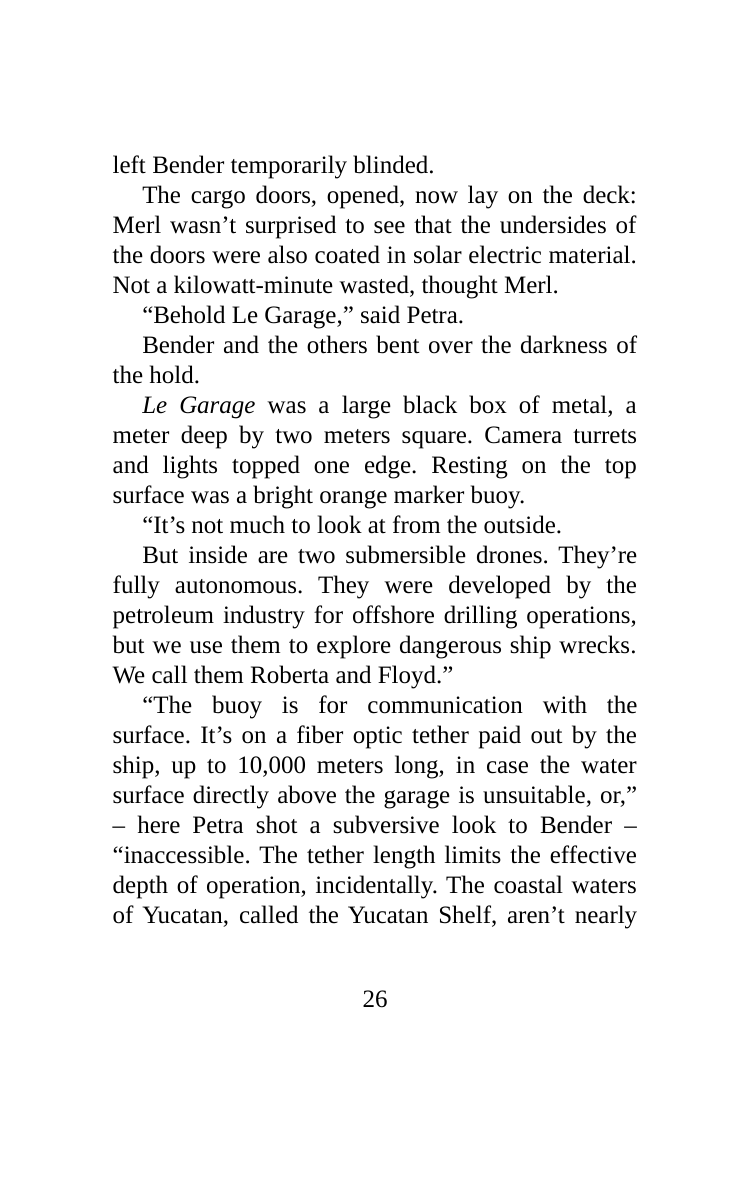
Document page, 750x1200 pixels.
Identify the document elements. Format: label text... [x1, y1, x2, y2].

text “The buoy is for communication with the surface. It’s on a fiber optic tether paid out by the ship, up to 10,000 meters long, in case the water surface directly above the garage is unsuitable, or,” – here Petra shot a subversive look to Bender – “inaccessible. The tether length limits the effective depth of operation, incidentally. The coastal waters of Yucatan, called the Yucatan Shelf, aren’t nearly [112, 690, 637, 930]
text “Behold Le Garage,” said Petra. [112, 300, 637, 330]
text But inside are two submersible drones. They’re fully autonomous. They were developed by the petroleum industry for offshore drilling operations, but we use them to explore dangerous ship wrecks. We call them Roberta and Floyd.” [112, 540, 637, 690]
text The cargo doors, opened, now lay on the deck: Merl wasn’t surprised to see that the undersides of the doors were also coated in solar electric material. Not a kilowatt-minute wasted, thought Merl. [112, 180, 637, 300]
text “It’s not much to look at from the outside. [112, 510, 637, 540]
text left Bender temporarily blinded. [112, 150, 637, 180]
text Le Garage was a large black box of metal, a meter deep by two meters square. Camera turrets and lights topped one edge. Resting on the top surface was a bright orange marker buoy. [112, 390, 637, 510]
text Bender and the others bent over the darkness of the hold. [112, 330, 637, 390]
